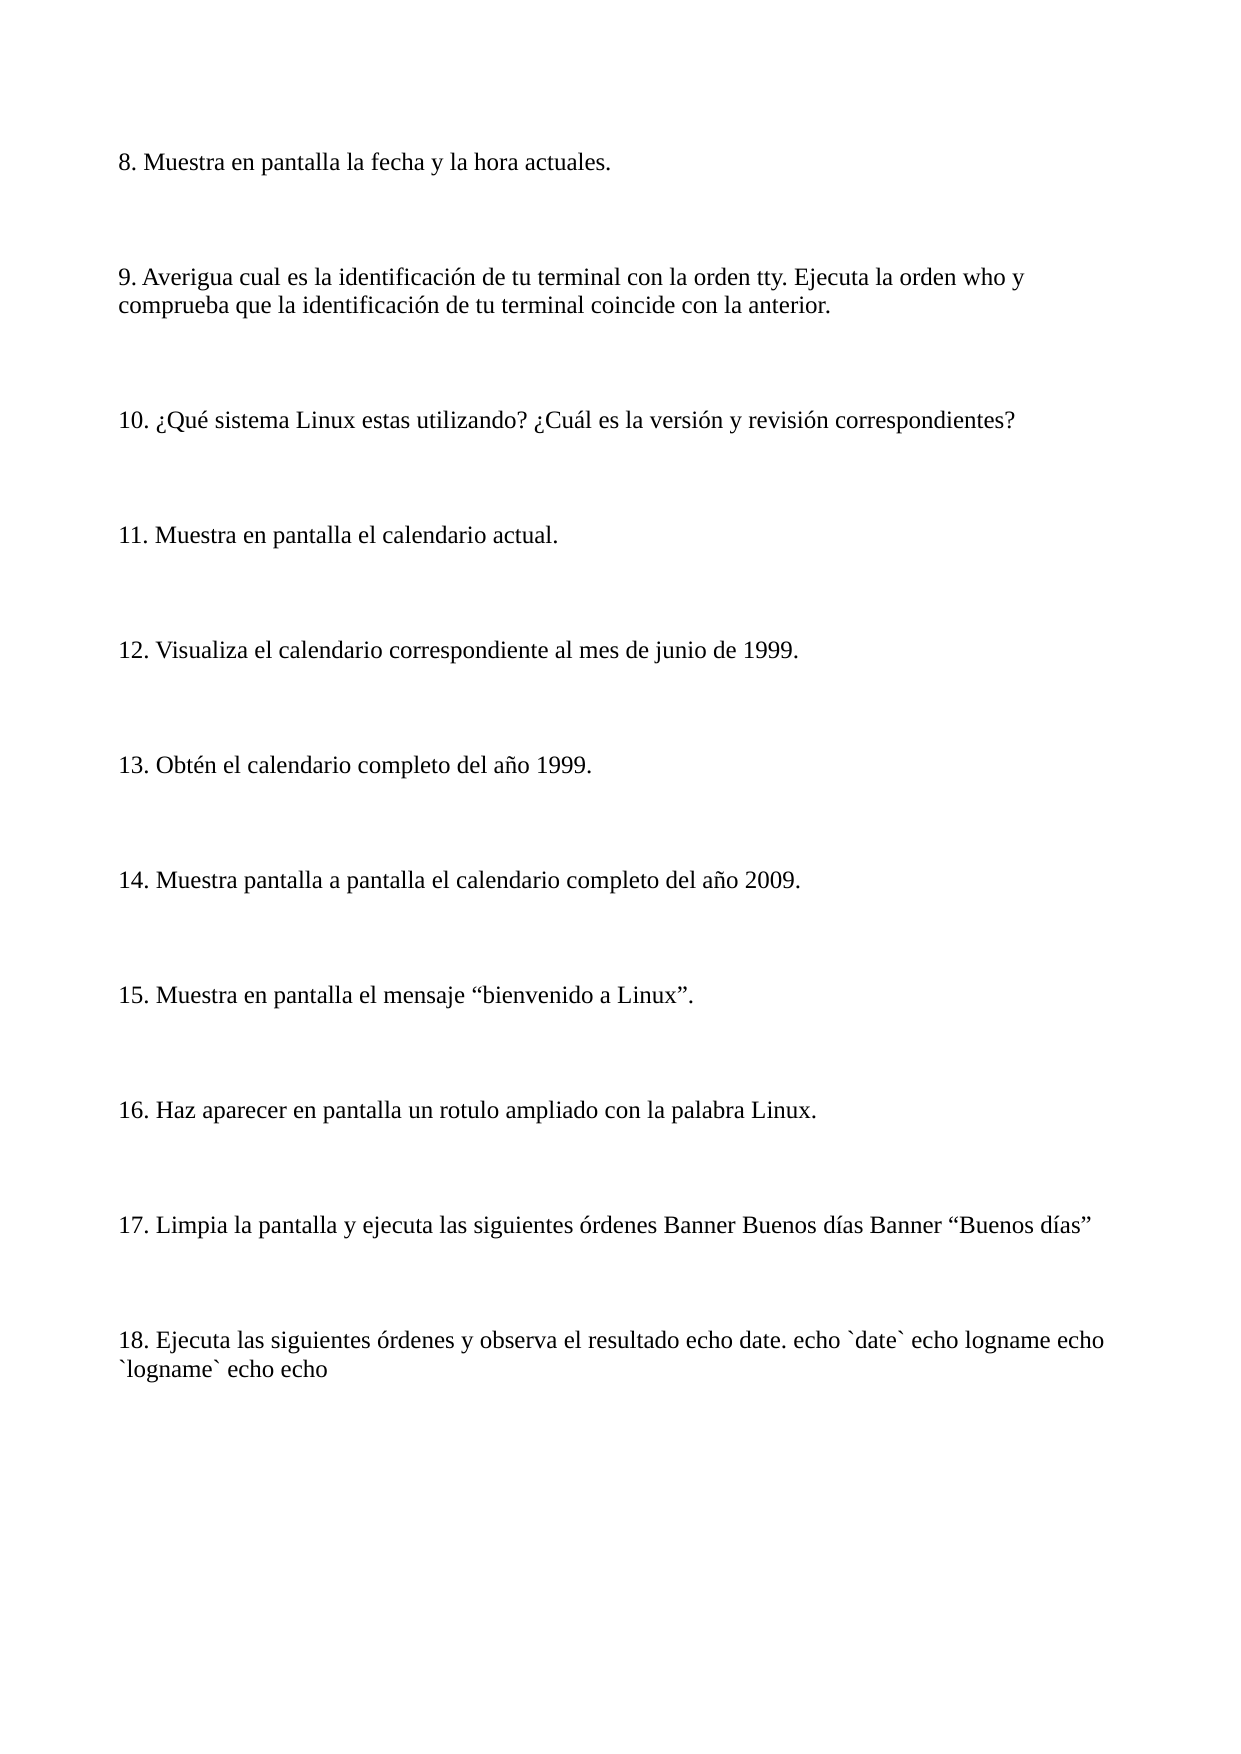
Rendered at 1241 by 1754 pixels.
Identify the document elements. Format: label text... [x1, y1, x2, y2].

text 12. Visualiza el calendario correspondiente al mes de junio de 1999. [118, 636, 1122, 664]
text 8. Muestra en pantalla la fecha y la hora actuales. [118, 147, 1122, 176]
text 15. Muestra en pantalla el mensaje “bienvenido a Linux”. [118, 981, 1122, 1009]
text 14. Muestra pantalla a pantalla el calendario completo del año 2009. [118, 866, 1122, 894]
text 10. ¿Qué sistema Linux estas utilizando? ¿Cuál es la versión y revisión correspondientes? [118, 406, 1122, 434]
text 11. Muestra en pantalla el calendario actual. [118, 521, 1122, 549]
text 9. Averigua cual es la identificación de tu terminal con la orden tty. Ejecuta la orden who y comprueba que la identificación de tu terminal coincide con la anterior. [118, 262, 1122, 319]
text 18. Ejecuta las siguientes órdenes y observa el resultado echo date. echo `date` echo logname echo `logname` echo echo [118, 1326, 1122, 1383]
text 13. Obtén el calendario completo del año 1999. [118, 751, 1122, 779]
text 17. Limpia la pantalla y ejecuta las siguientes órdenes Banner Buenos días Banner “Buenos días” [118, 1211, 1122, 1239]
text 16. Haz aparecer en pantalla un rotulo ampliado con la palabra Linux. [118, 1096, 1122, 1124]
